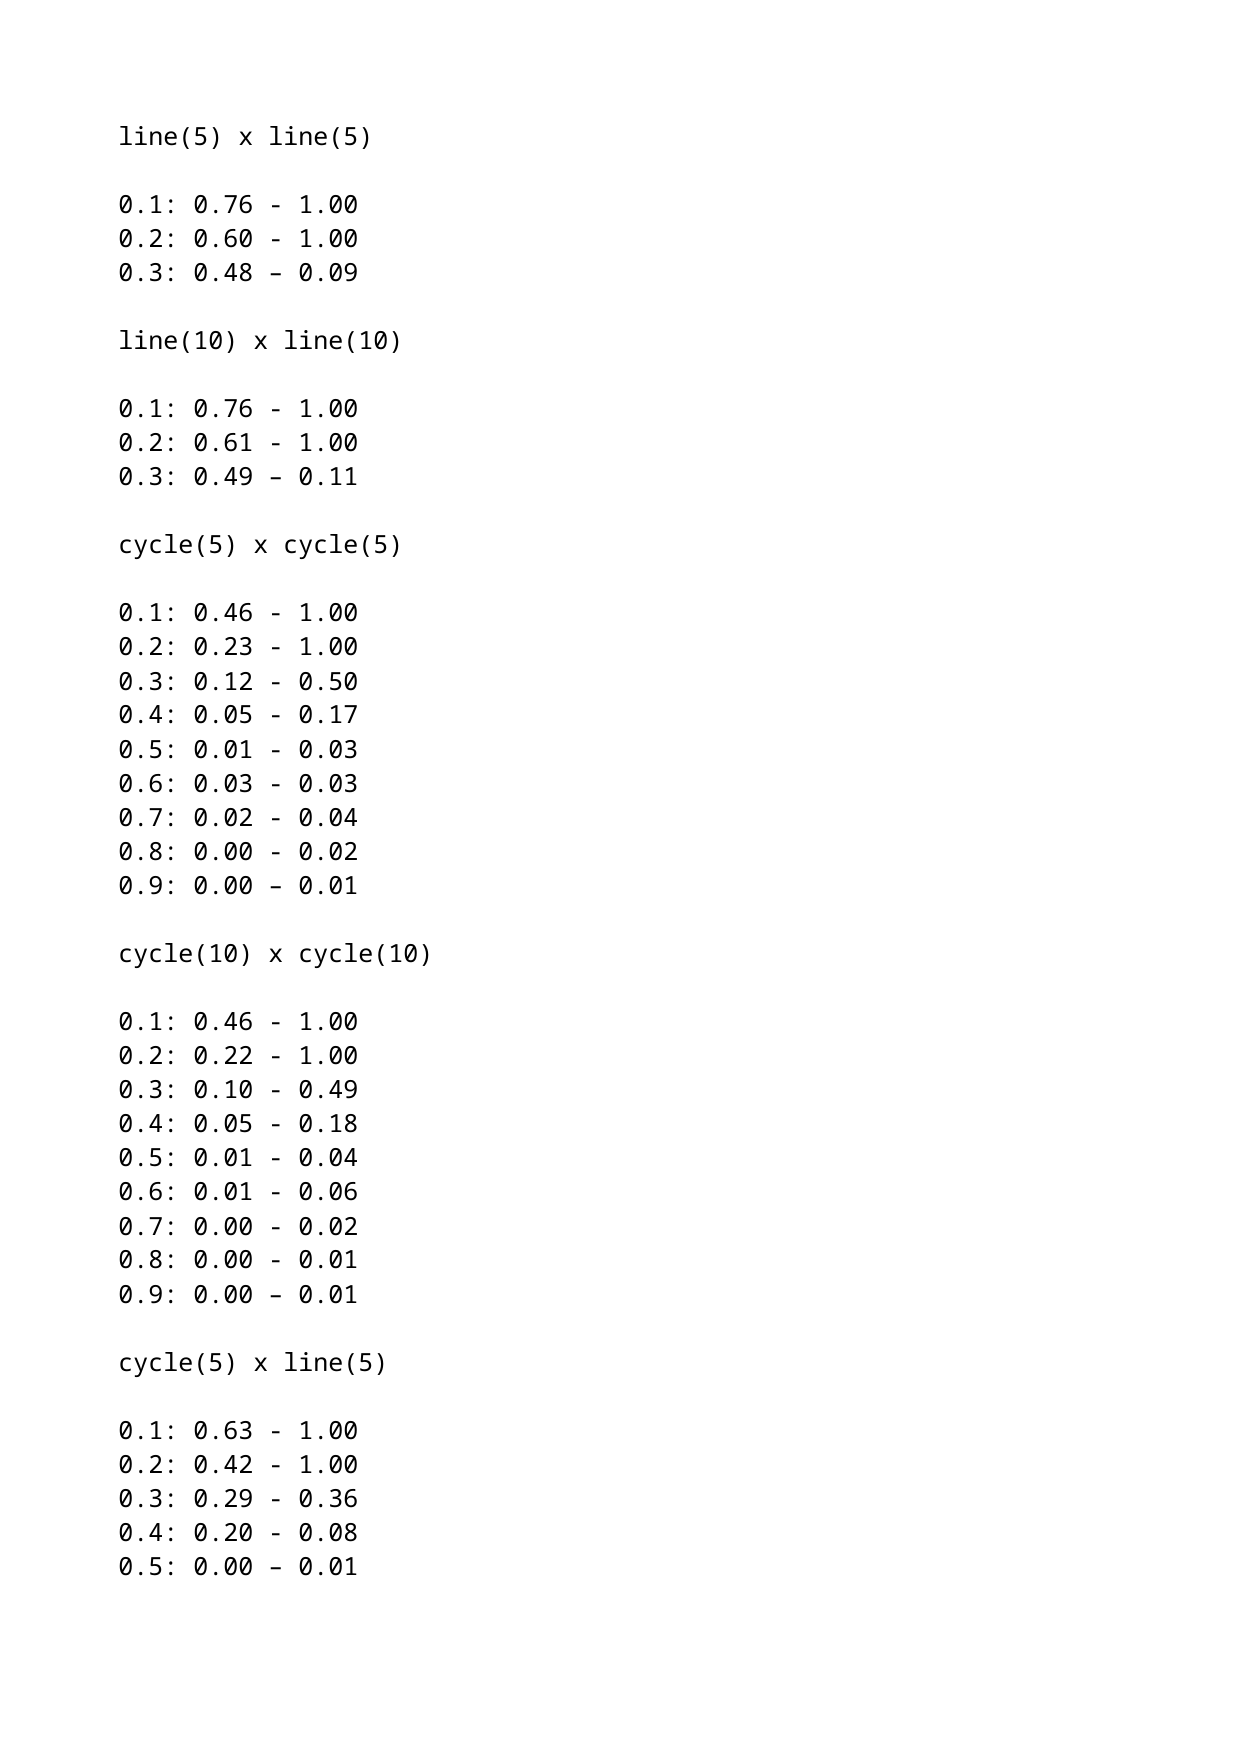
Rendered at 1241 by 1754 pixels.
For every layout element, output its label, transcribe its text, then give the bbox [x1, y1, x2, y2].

text 0.9: 0.00 – 0.01 [118, 867, 1122, 902]
text 0.8: 0.00 - 0.02 [118, 833, 1122, 867]
text line(10) x line(10) [118, 322, 1122, 357]
text 0.2: 0.42 - 1.00 [118, 1447, 1122, 1481]
text 0.6: 0.03 - 0.03 [118, 765, 1122, 799]
text 0.5: 0.00 – 0.01 [118, 1549, 1122, 1583]
text 0.4: 0.20 - 0.08 [118, 1515, 1122, 1549]
text cycle(5) x line(5) [118, 1344, 1122, 1378]
text 0.3: 0.29 - 0.36 [118, 1481, 1122, 1515]
text 0.1: 0.63 - 1.00 [118, 1412, 1122, 1447]
text 0.2: 0.23 - 1.00 [118, 629, 1122, 663]
text 0.7: 0.00 - 0.02 [118, 1208, 1122, 1242]
text 0.8: 0.00 - 0.01 [118, 1242, 1122, 1276]
text 0.4: 0.05 - 0.18 [118, 1106, 1122, 1140]
text 0.3: 0.12 - 0.50 [118, 663, 1122, 697]
text cycle(10) x cycle(10) [118, 936, 1122, 970]
text 0.2: 0.61 - 1.00 [118, 425, 1122, 459]
text 0.1: 0.46 - 1.00 [118, 595, 1122, 629]
text 0.2: 0.22 - 1.00 [118, 1038, 1122, 1072]
text 0.1: 0.76 - 1.00 [118, 186, 1122, 220]
text cycle(5) x cycle(5) [118, 527, 1122, 561]
text 0.1: 0.76 - 1.00 [118, 391, 1122, 425]
text 0.5: 0.01 - 0.04 [118, 1140, 1122, 1174]
text 0.3: 0.49 – 0.11 [118, 459, 1122, 493]
text 0.3: 0.10 - 0.49 [118, 1072, 1122, 1106]
text 0.4: 0.05 - 0.17 [118, 697, 1122, 731]
text 0.6: 0.01 - 0.06 [118, 1174, 1122, 1208]
text 0.2: 0.60 - 1.00 [118, 220, 1122, 254]
text 0.3: 0.48 – 0.09 [118, 254, 1122, 288]
text 0.5: 0.01 - 0.03 [118, 731, 1122, 765]
text 0.7: 0.02 - 0.04 [118, 799, 1122, 833]
text line(5) x line(5) [118, 118, 1122, 152]
text 0.1: 0.46 - 1.00 [118, 1004, 1122, 1038]
text 0.9: 0.00 – 0.01 [118, 1276, 1122, 1310]
